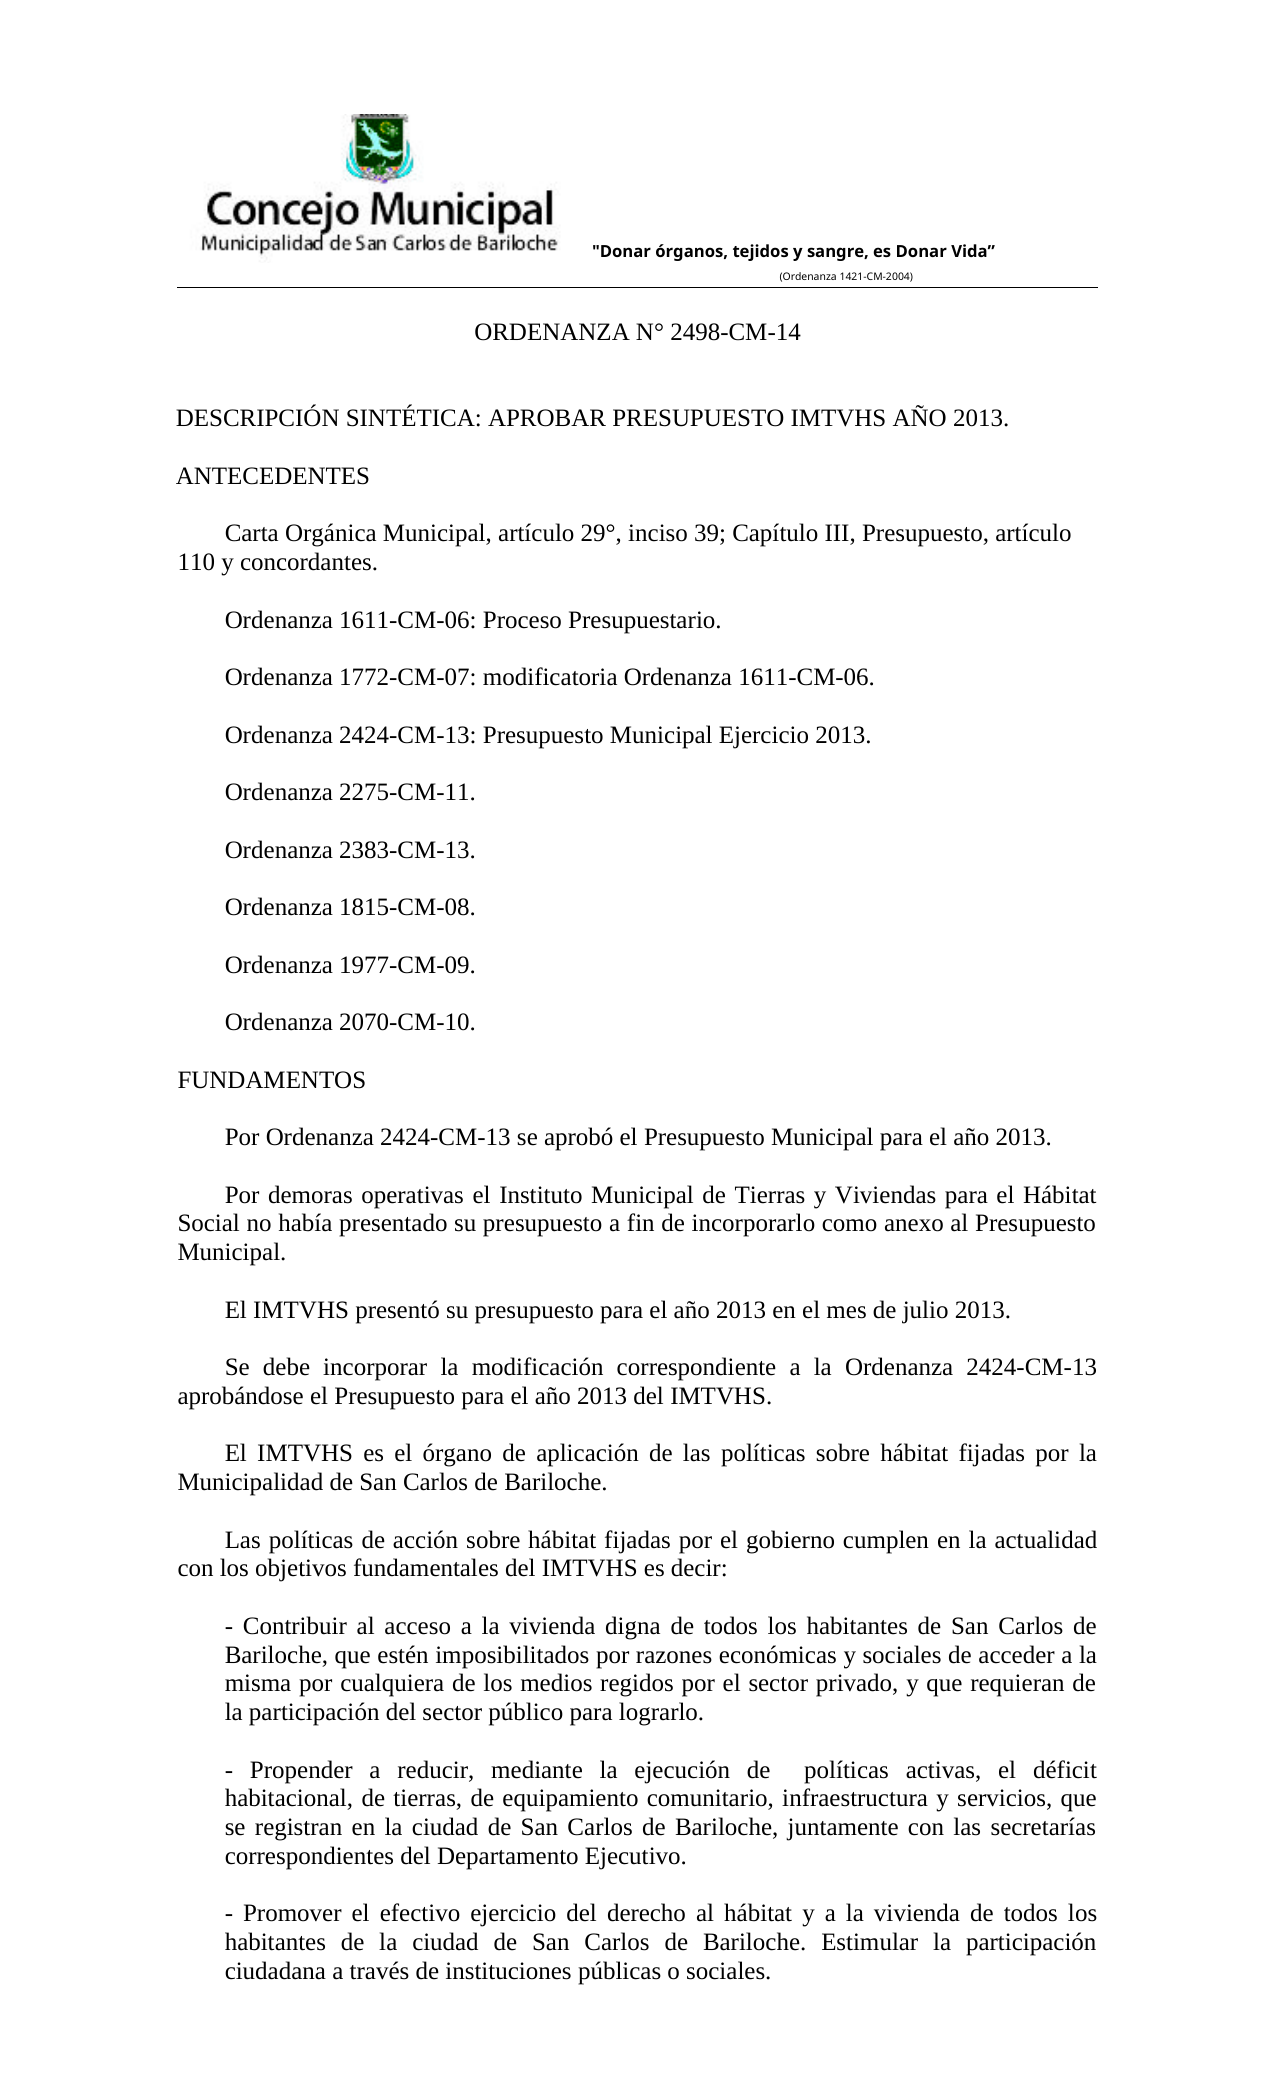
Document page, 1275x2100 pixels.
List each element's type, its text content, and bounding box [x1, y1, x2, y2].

text Ordenanza 1611-CM-06: Proceso Presupuestario. [177, 605, 1098, 633]
text El IMTVHS es el órgano de aplicación de las políticas sobre hábitat fijadas por la Municipalidad de San Carlos de Bariloche. [177, 1438, 1098, 1496]
text Carta Orgánica Municipal, artículo 29°, inciso 39; Capítulo III, Presupuesto, artículo 110 y concordantes. [177, 518, 1098, 576]
list - Promover el efectivo ejercicio del derecho al hábitat y a la vivienda de todos los habitantes de la ciudad de San Carlos de Bariloche. Estimular la participación ciudadana a través de instituciones públicas o sociales. [224, 1898, 1098, 1985]
text Las políticas de acción sobre hábitat fijadas por el gobierno cumplen en la actualidad con los objetivos fundamentales del IMTVHS es decir: [177, 1525, 1098, 1582]
text Por demoras operativas el Instituto Municipal de Tierras y Viviendas para el Hábitat Social no había presentado su presupuesto a fin de incorporarlo como anexo al Presupuesto Municipal. [177, 1180, 1098, 1266]
text Ordenanza 2275-CM-11. [177, 777, 1098, 806]
text Ordenanza 2424-CM-13: Presupuesto Municipal Ejercicio 2013. [177, 720, 1098, 748]
text ORDENANZA N° 2498-CM-14 [177, 317, 1098, 346]
text Ordenanza 1772-CM-07: modificatoria Ordenanza 1611-CM-06. [177, 662, 1098, 691]
list - Contribuir al acceso a la vivienda digna de todos los habitantes de San Carlos de Bariloche, que estén imposibilitados por razones económicas y sociales de acceder a la misma por cualquiera de los medios regidos por el sector privado, y que requieran de la participación del sector público para lograrlo. [224, 1611, 1098, 1726]
text Ordenanza 2383-CM-13. [177, 835, 1098, 863]
text Se debe incorporar la modificación correspondiente a la Ordenanza 2424-CM-13 aprobándose el Presupuesto para el año 2013 del IMTVHS. [177, 1352, 1098, 1410]
text Por Ordenanza 2424-CM-13 se aprobó el Presupuesto Municipal para el año 2013. [177, 1122, 1098, 1151]
text ANTECEDENTES [176, 461, 1098, 490]
text El IMTVHS presentó su presupuesto para el año 2013 en el mes de julio 2013. [177, 1295, 1098, 1323]
list - Propender a reducir, mediante la ejecución de políticas activas, el déficit habitacional, de tierras, de equipamiento comunitario, infraestructura y servicios, que se registran en la ciudad de San Carlos de Bariloche, juntamente con las secretarías correspondientes del Departamento Ejecutivo. [224, 1755, 1098, 1870]
text Ordenanza 2070-CM-10. [177, 1007, 1098, 1036]
picture [177, 114, 589, 264]
text FUNDAMENTOS [177, 1065, 1098, 1093]
text Ordenanza 1977-CM-09. [177, 950, 1098, 978]
text Ordenanza 1815-CM-08. [177, 892, 1098, 921]
text DESCRIPCIÓN SINTÉTICA: APROBAR PRESUPUESTO IMTVHS AÑO 2013. [176, 403, 1098, 432]
